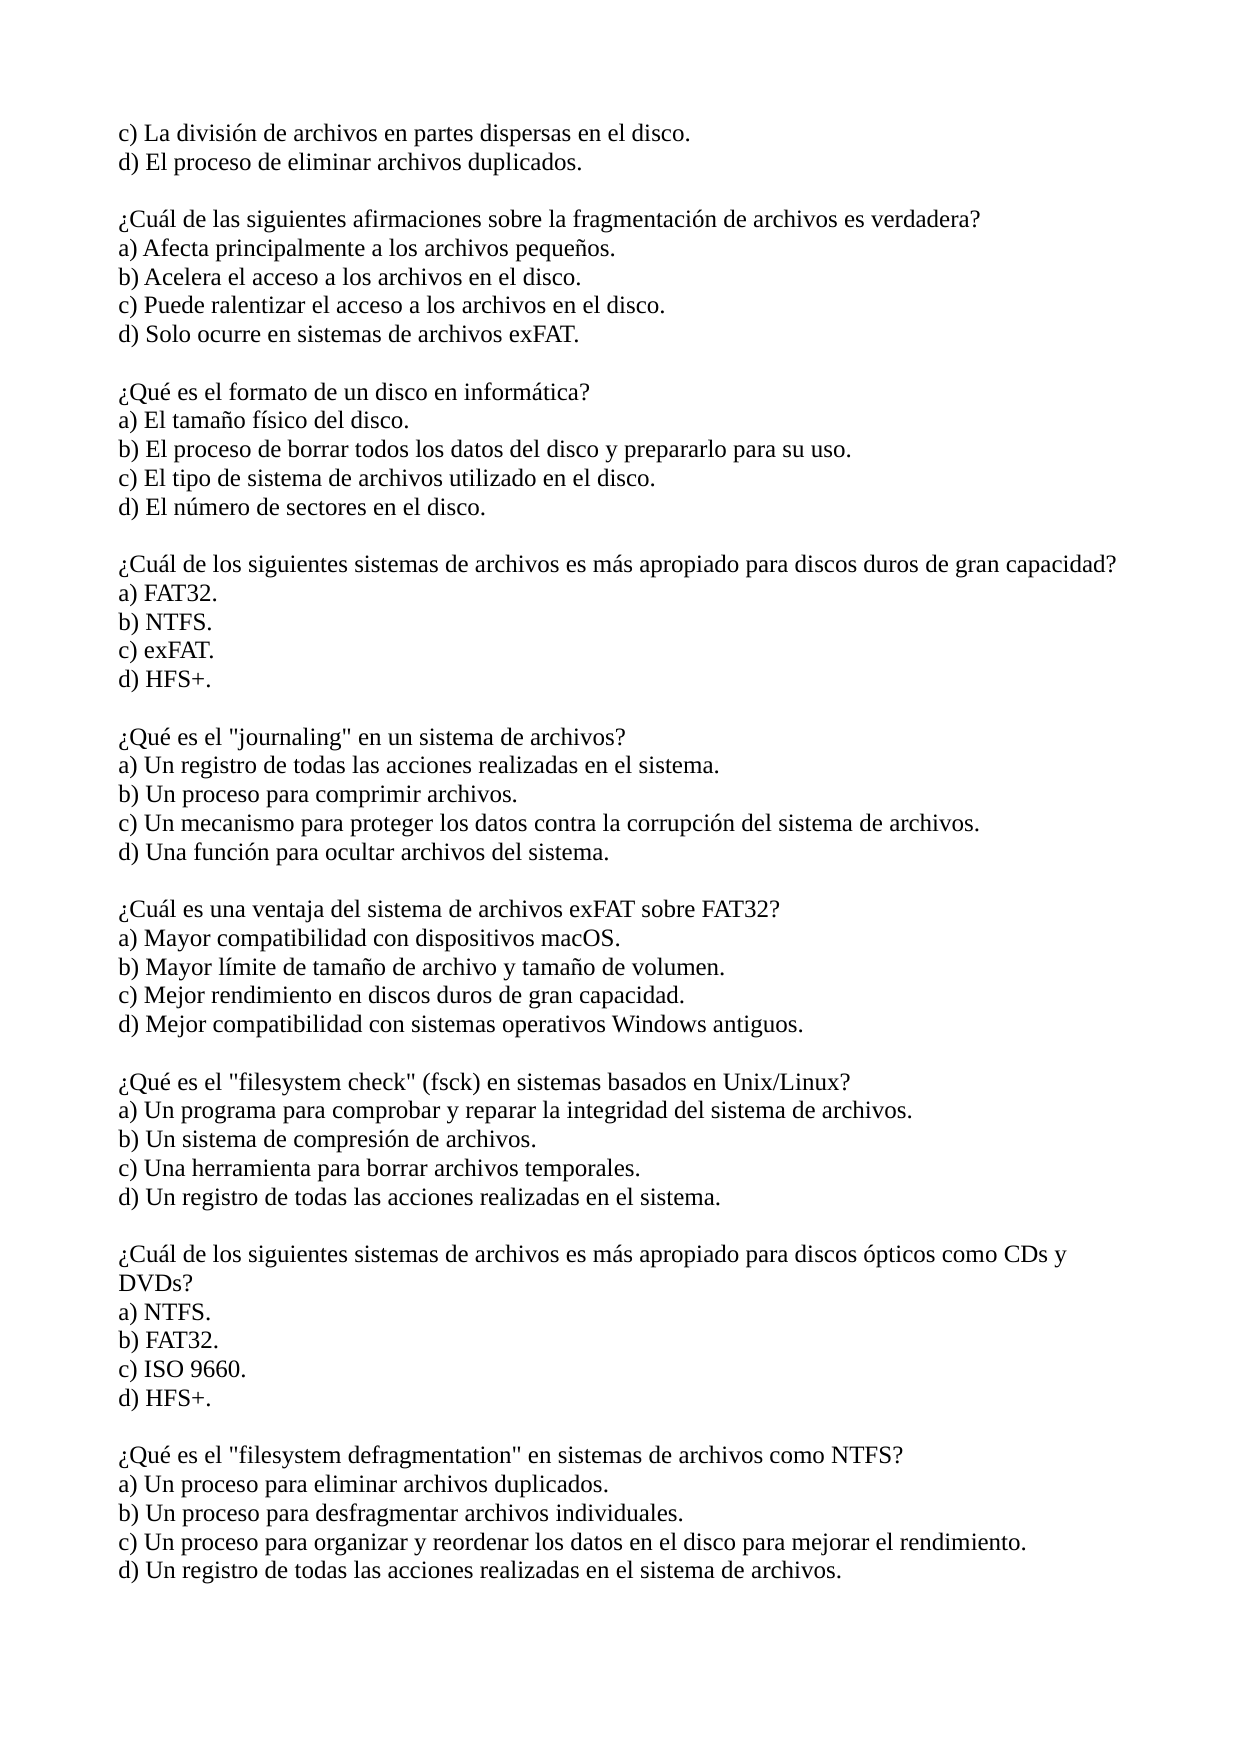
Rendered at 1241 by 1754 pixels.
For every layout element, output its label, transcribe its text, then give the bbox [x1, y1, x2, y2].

text ¿Qué es el "filesystem check" (fsck) en sistemas basados en Unix/Linux? [118, 1067, 1122, 1096]
text c) El tipo de sistema de archivos utilizado en el disco. [118, 463, 1122, 492]
text d) Mejor compatibilidad con sistemas operativos Windows antiguos. [118, 1009, 1122, 1038]
text a) El tamaño físico del disco. [118, 406, 1122, 434]
text b) Un sistema de compresión de archivos. [118, 1124, 1122, 1153]
text a) Un proceso para eliminar archivos duplicados. [118, 1469, 1122, 1498]
text a) Afecta principalmente a los archivos pequeños. [118, 233, 1122, 262]
text d) Solo ocurre en sistemas de archivos exFAT. [118, 319, 1122, 348]
text c) ISO 9660. [118, 1354, 1122, 1383]
text d) Un registro de todas las acciones realizadas en el sistema de archivos. [118, 1556, 1122, 1584]
text a) FAT32. [118, 578, 1122, 607]
text c) exFAT. [118, 636, 1122, 664]
text c) Un mecanismo para proteger los datos contra la corrupción del sistema de archivos. [118, 808, 1122, 837]
text a) NTFS. [118, 1297, 1122, 1326]
text d) El número de sectores en el disco. [118, 492, 1122, 521]
text d) Una función para ocultar archivos del sistema. [118, 837, 1122, 866]
text b) NTFS. [118, 607, 1122, 636]
text b) Un proceso para comprimir archivos. [118, 779, 1122, 808]
text ¿Cuál de las siguientes afirmaciones sobre la fragmentación de archivos es verdadera? [118, 204, 1122, 233]
text a) Mayor compatibilidad con dispositivos macOS. [118, 923, 1122, 952]
text ¿Cuál de los siguientes sistemas de archivos es más apropiado para discos ópticos como CDs y DVDs? [118, 1239, 1122, 1297]
text ¿Qué es el formato de un disco en informática? [118, 377, 1122, 406]
text b) El proceso de borrar todos los datos del disco y prepararlo para su uso. [118, 434, 1122, 463]
text c) Mejor rendimiento en discos duros de gran capacidad. [118, 981, 1122, 1009]
text a) Un programa para comprobar y reparar la integridad del sistema de archivos. [118, 1096, 1122, 1124]
text a) Un registro de todas las acciones realizadas en el sistema. [118, 751, 1122, 779]
text ¿Qué es el "filesystem defragmentation" en sistemas de archivos como NTFS? [118, 1441, 1122, 1469]
text ¿Cuál es una ventaja del sistema de archivos exFAT sobre FAT32? [118, 894, 1122, 923]
text d) Un registro de todas las acciones realizadas en el sistema. [118, 1182, 1122, 1211]
text d) HFS+. [118, 664, 1122, 693]
text c) La división de archivos en partes dispersas en el disco. [118, 118, 1122, 147]
text b) FAT32. [118, 1326, 1122, 1354]
text d) HFS+. [118, 1383, 1122, 1412]
text d) El proceso de eliminar archivos duplicados. [118, 147, 1122, 176]
text b) Acelera el acceso a los archivos en el disco. [118, 262, 1122, 291]
text c) Una herramienta para borrar archivos temporales. [118, 1153, 1122, 1182]
text b) Mayor límite de tamaño de archivo y tamaño de volumen. [118, 952, 1122, 981]
text ¿Qué es el "journaling" en un sistema de archivos? [118, 722, 1122, 751]
text c) Puede ralentizar el acceso a los archivos en el disco. [118, 291, 1122, 319]
text ¿Cuál de los siguientes sistemas de archivos es más apropiado para discos duros de gran capacidad? [118, 549, 1122, 578]
text c) Un proceso para organizar y reordenar los datos en el disco para mejorar el rendimiento. [118, 1527, 1122, 1556]
text b) Un proceso para desfragmentar archivos individuales. [118, 1498, 1122, 1527]
